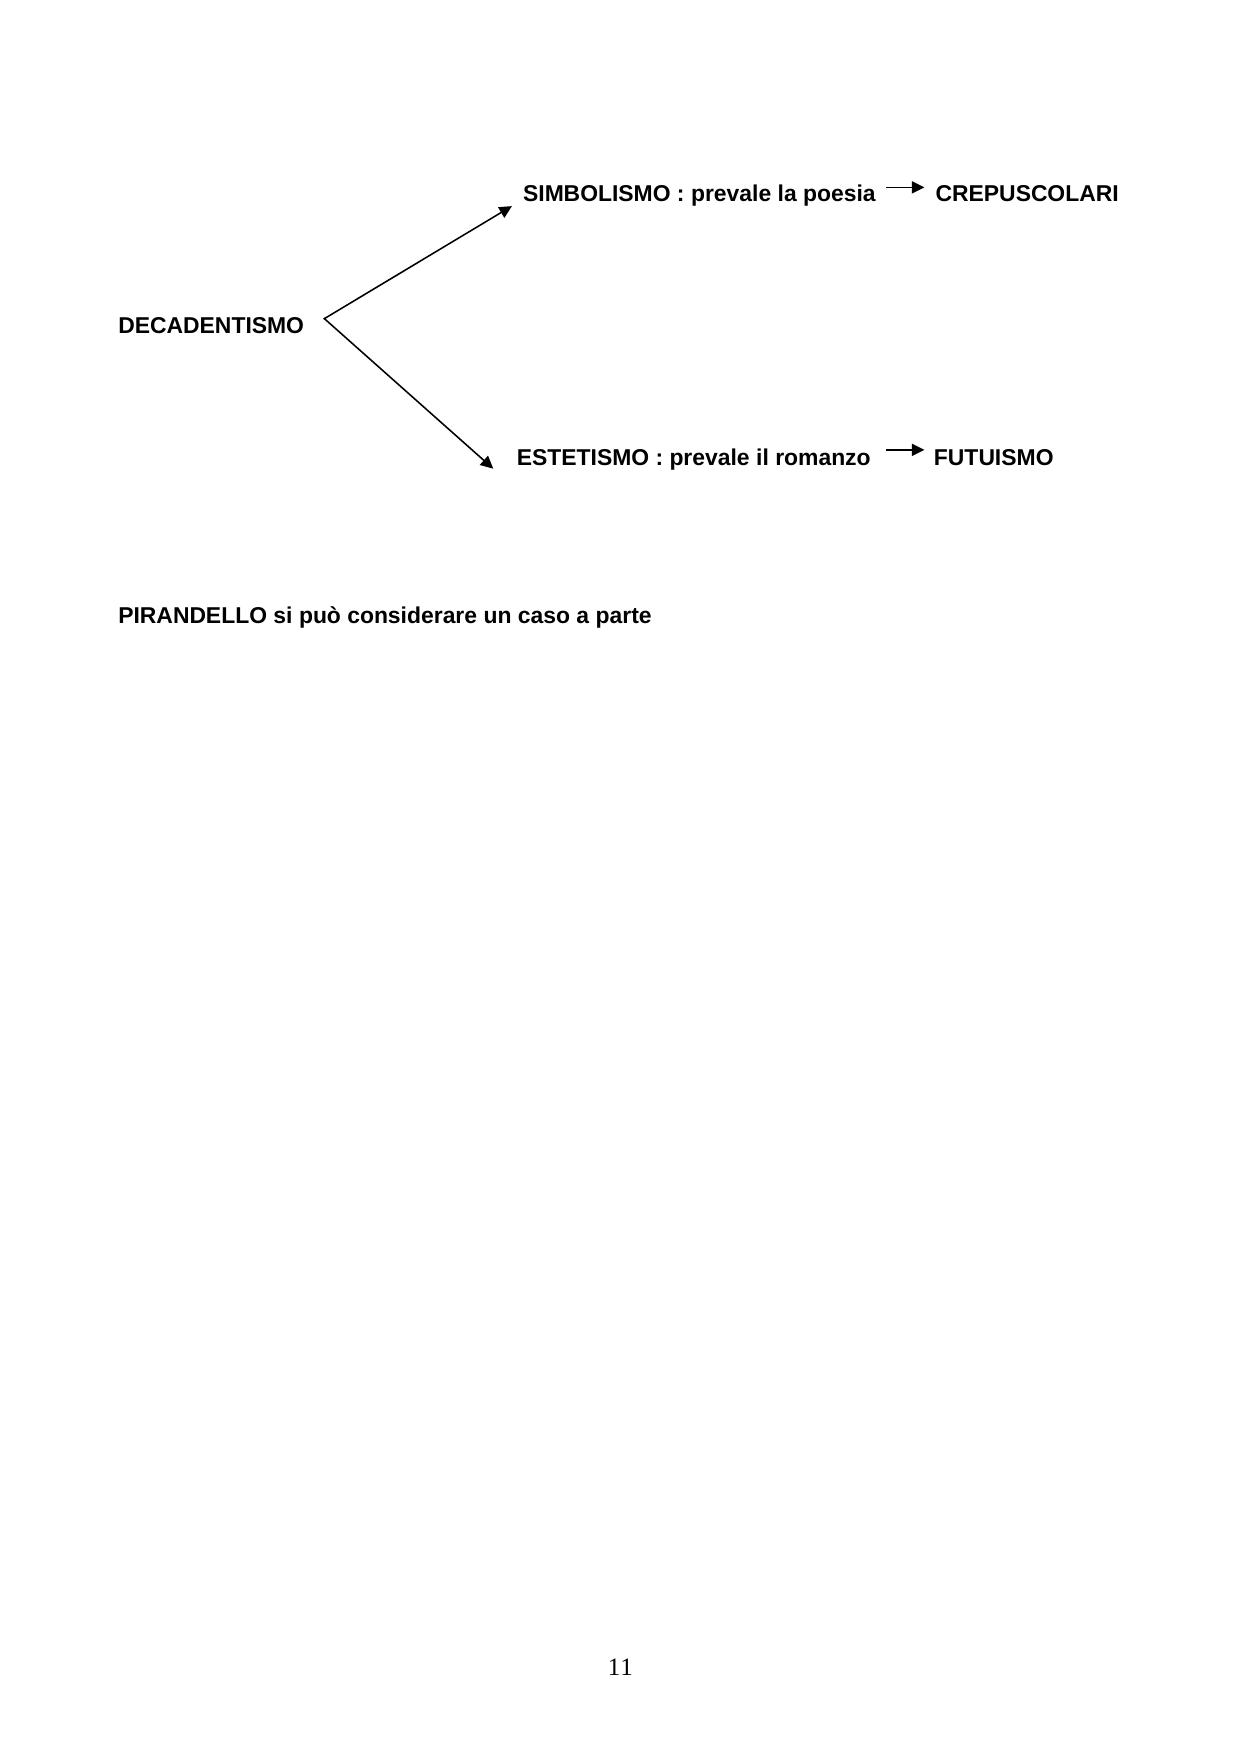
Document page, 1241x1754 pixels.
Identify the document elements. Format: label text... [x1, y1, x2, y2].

text DECADENTISMO [118, 312, 343, 338]
text PIRANDELLO si può considerare un caso a parte [118, 602, 1122, 628]
text SIMBOLISMO : prevale la poesia CREPUSCOLARI [118, 180, 1122, 207]
text [327, 312, 1122, 338]
text ESTETISMO : prevale il romanzo FUTUISMO [118, 444, 1122, 470]
